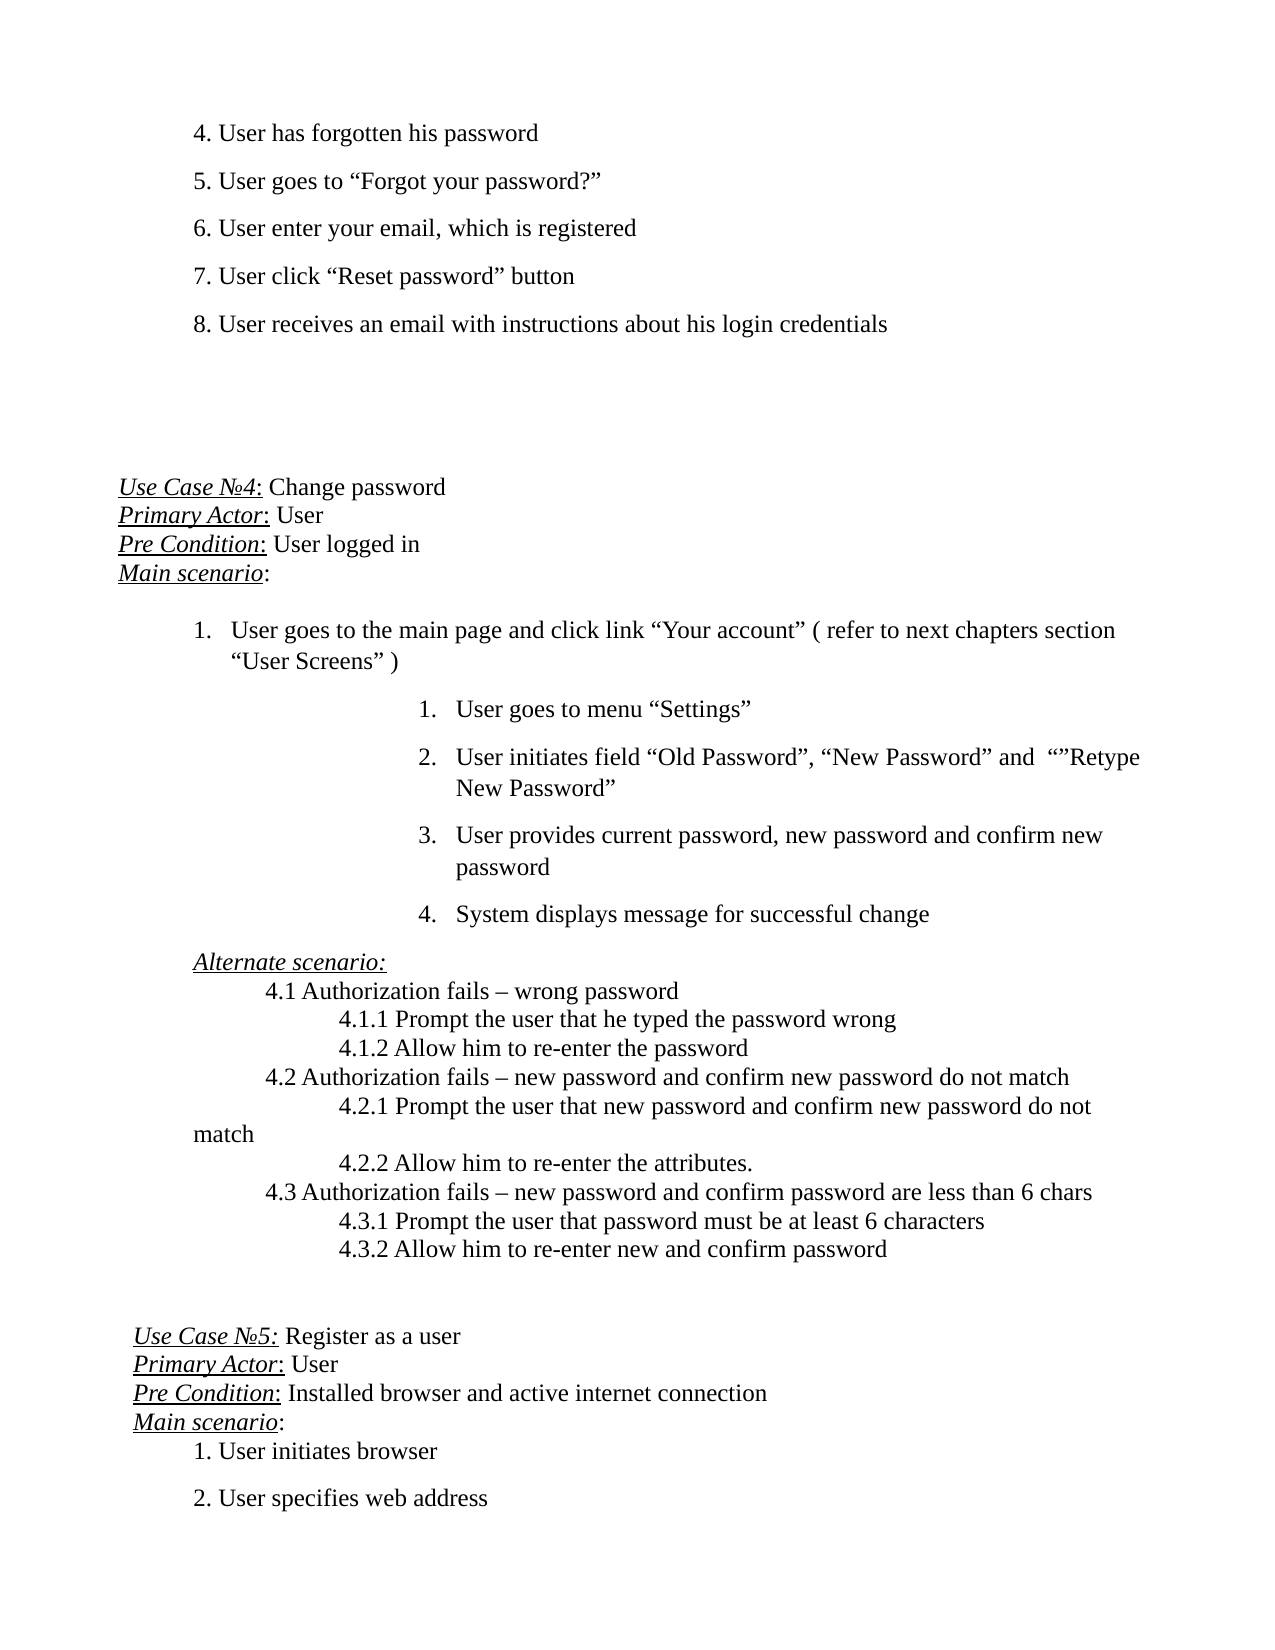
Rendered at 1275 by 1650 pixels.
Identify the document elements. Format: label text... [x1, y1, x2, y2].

list 1. User initiates browser [193, 1436, 1157, 1464]
list 6. User enter your email, which is registered [193, 213, 1157, 242]
text Alternate scenario: 4.1 Authorization fails – wrong password 4.1.1 Prompt the user that he typed the password wrong 4.1.2 Allow him to re-enter the password 4.2 Authorization fails – new password and confirm new password do not match 4.2.1 Prompt the user that new password and confirm new password do not match 4.2.2 Allow him to re-enter the attributes. 4.3 Authorization fails – new password and confirm password are less than 6 chars 4.3.1 Prompt the user that password must be at least 6 characters 4.3.2 Allow him to re-enter new and confirm password [193, 947, 1157, 1263]
list User goes to menu “Settings” [418, 694, 1157, 723]
text Use Case №5: Register as a user Primary Actor: User Pre Condition: Installed browser and active internet connection Main scenario: [133, 1321, 1157, 1436]
list User goes to the main page and click link “Your account” ( refer to next chapters section “User Screens” ) [193, 615, 1157, 675]
list System displays message for successful change [418, 899, 1157, 928]
list 4. User has forgotten his password [193, 118, 1157, 147]
list 7. User click “Reset password” button [193, 261, 1157, 290]
list 5. User goes to “Forgot your password?” [193, 166, 1157, 194]
list User provides current password, new password and confirm new password [418, 821, 1157, 880]
text Use Case №4: Change password Primary Actor: User Pre Condition: User logged in Main scenario: [118, 472, 1157, 587]
list 2. User specifies web address [193, 1483, 1157, 1512]
list User initiates field “Old Password”, “New Password” and “”Retype New Password” [418, 742, 1157, 802]
list 8. User receives an email with instructions about his login credentials [193, 309, 1157, 338]
